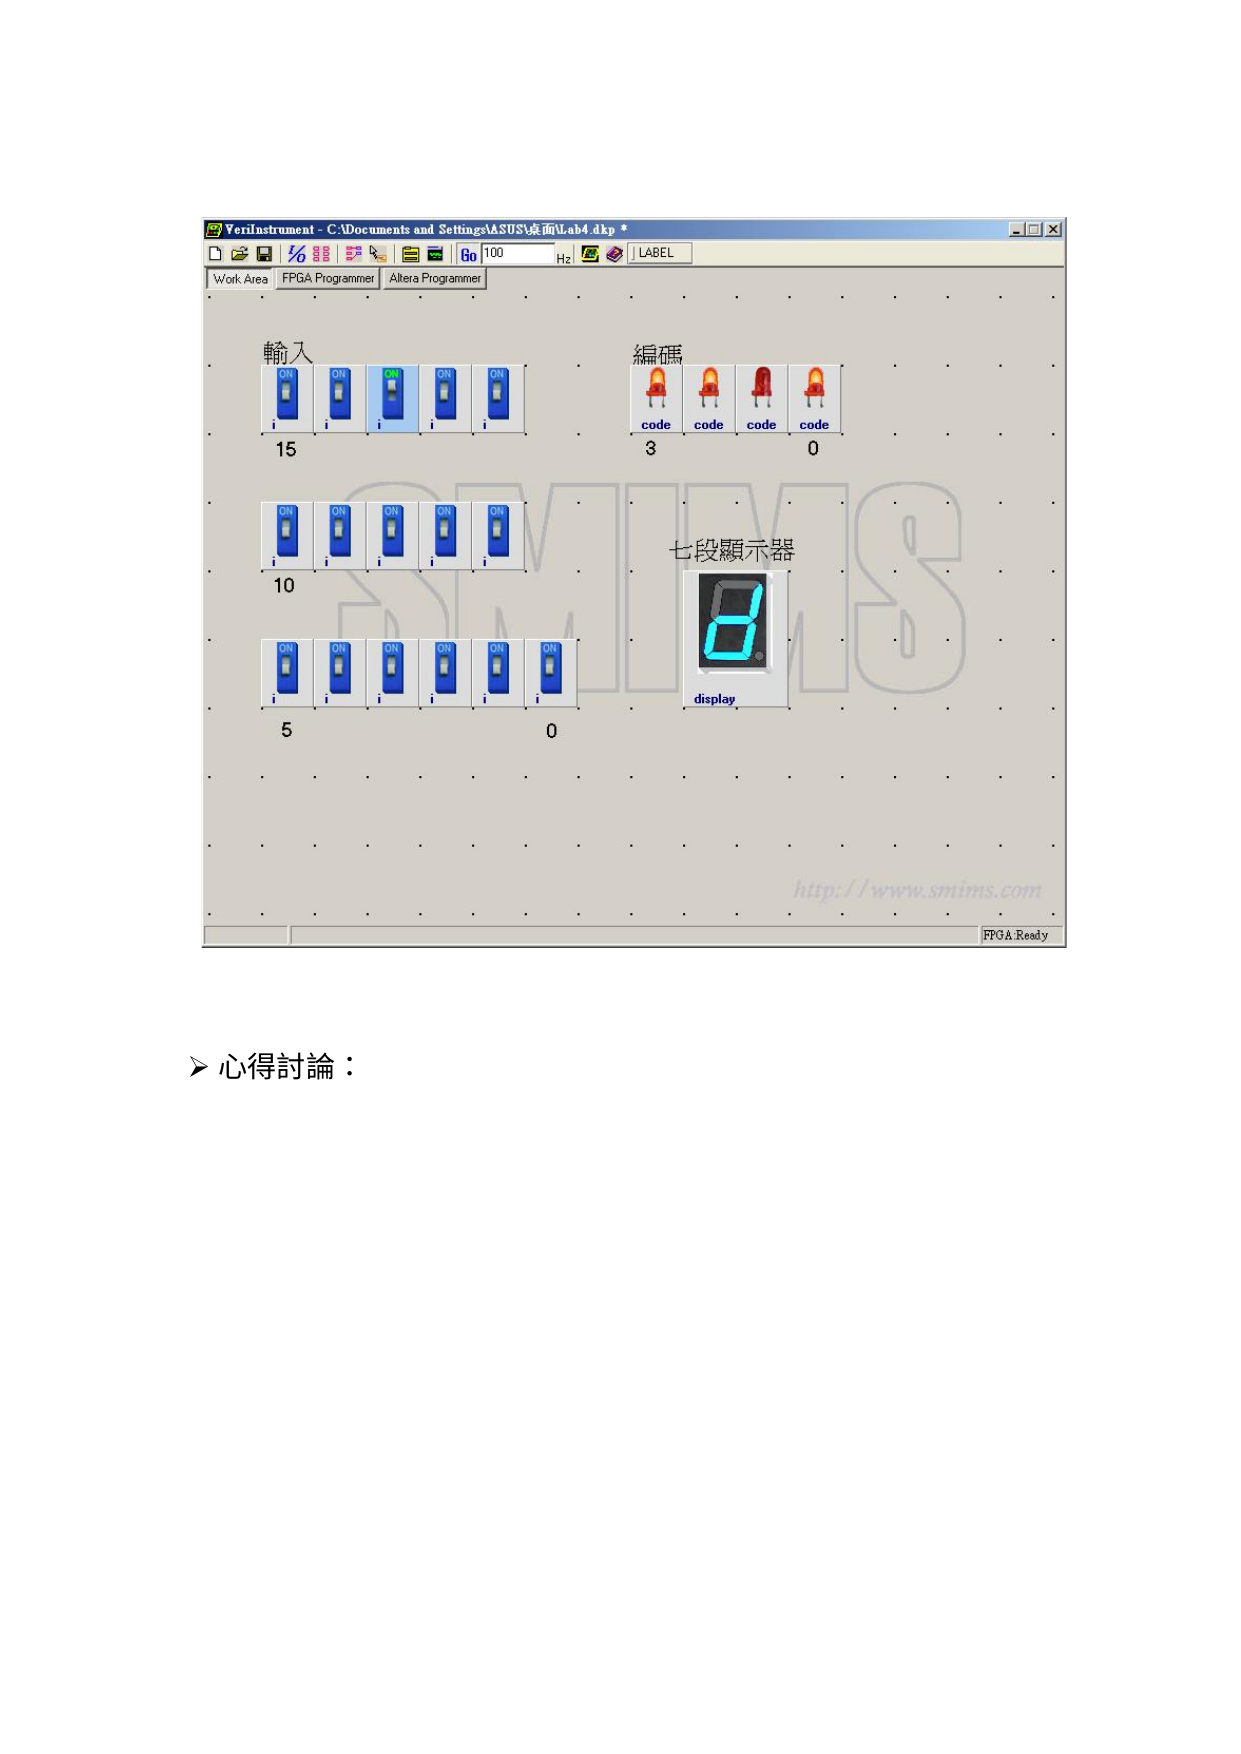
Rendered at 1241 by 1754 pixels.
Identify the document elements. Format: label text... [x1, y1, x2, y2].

text  心得討論： [187, 1027, 1053, 1102]
picture [201, 217, 1067, 948]
